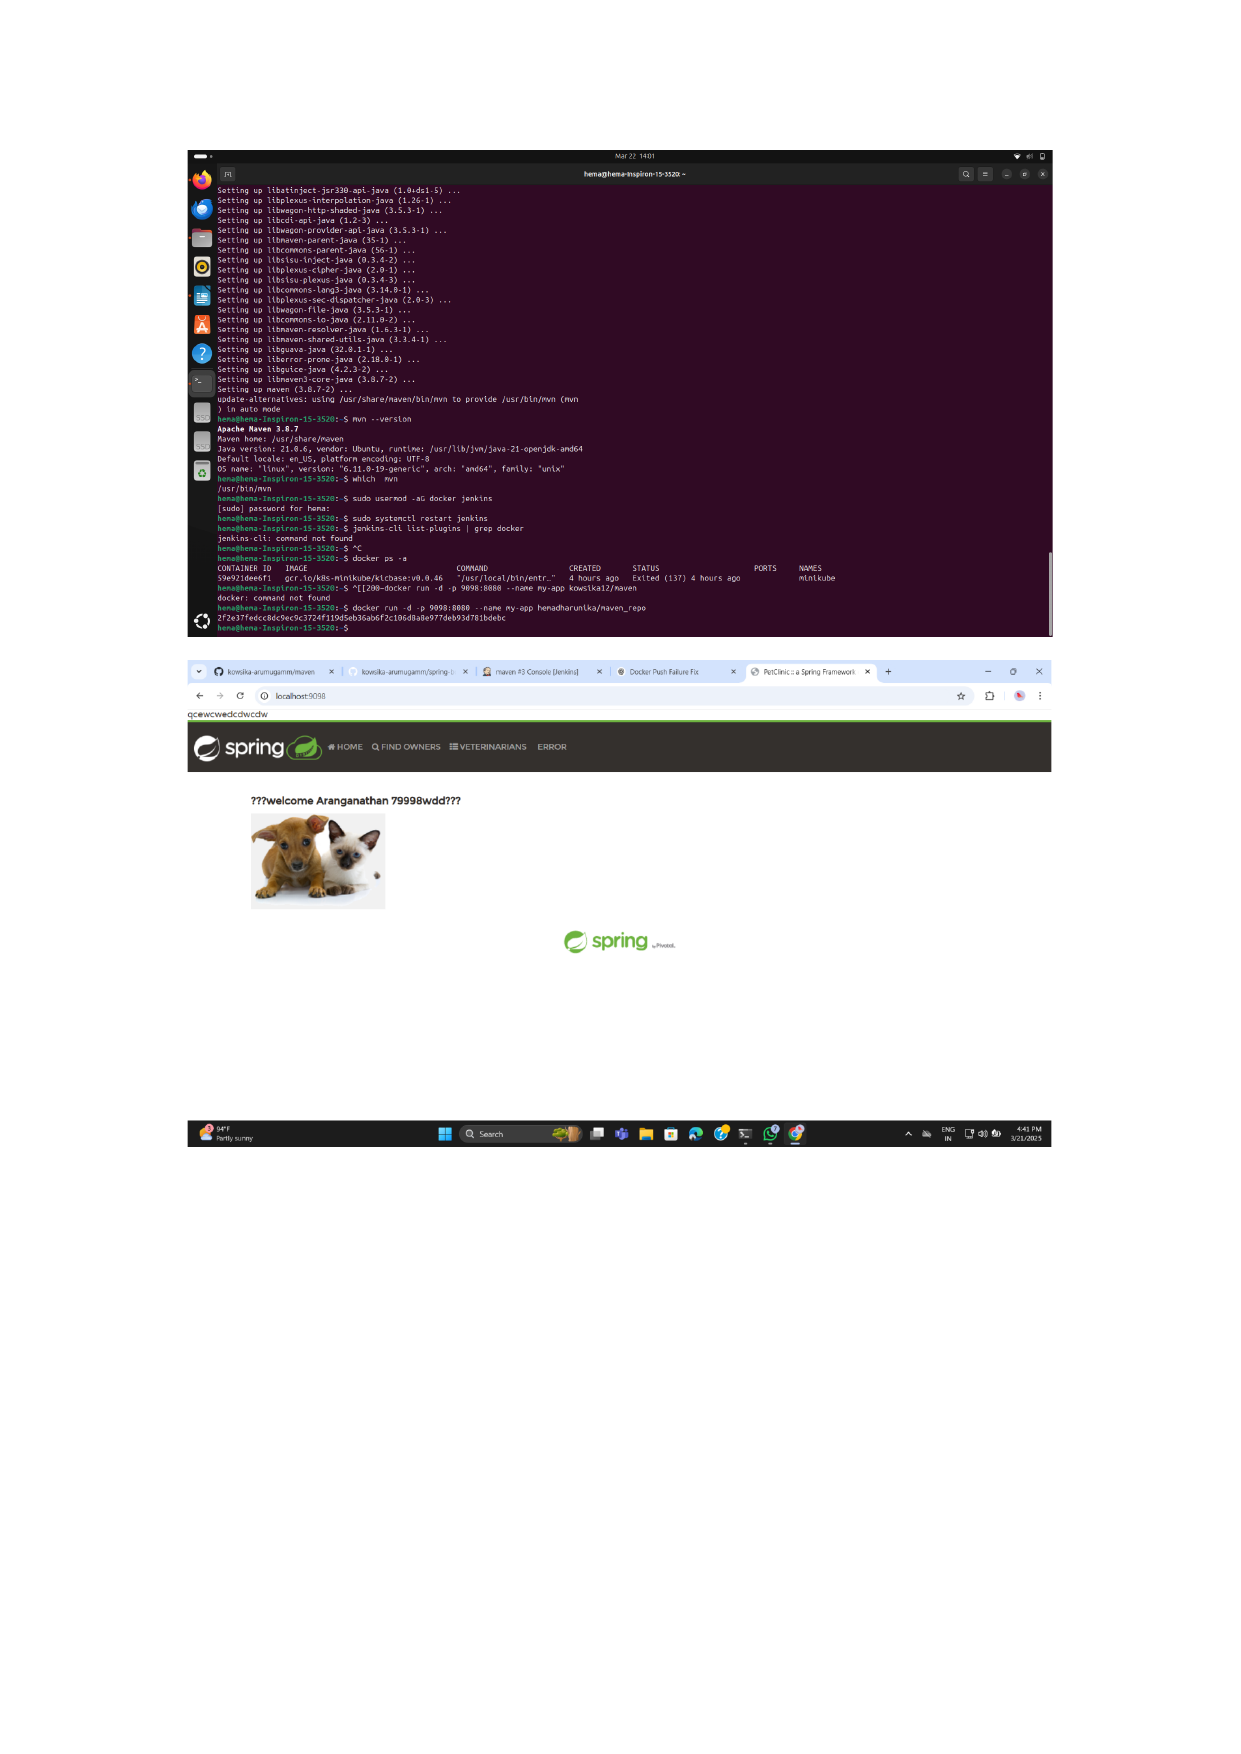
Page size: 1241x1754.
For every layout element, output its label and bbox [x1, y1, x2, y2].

picture [187, 660, 1052, 1147]
picture [187, 150, 1053, 637]
